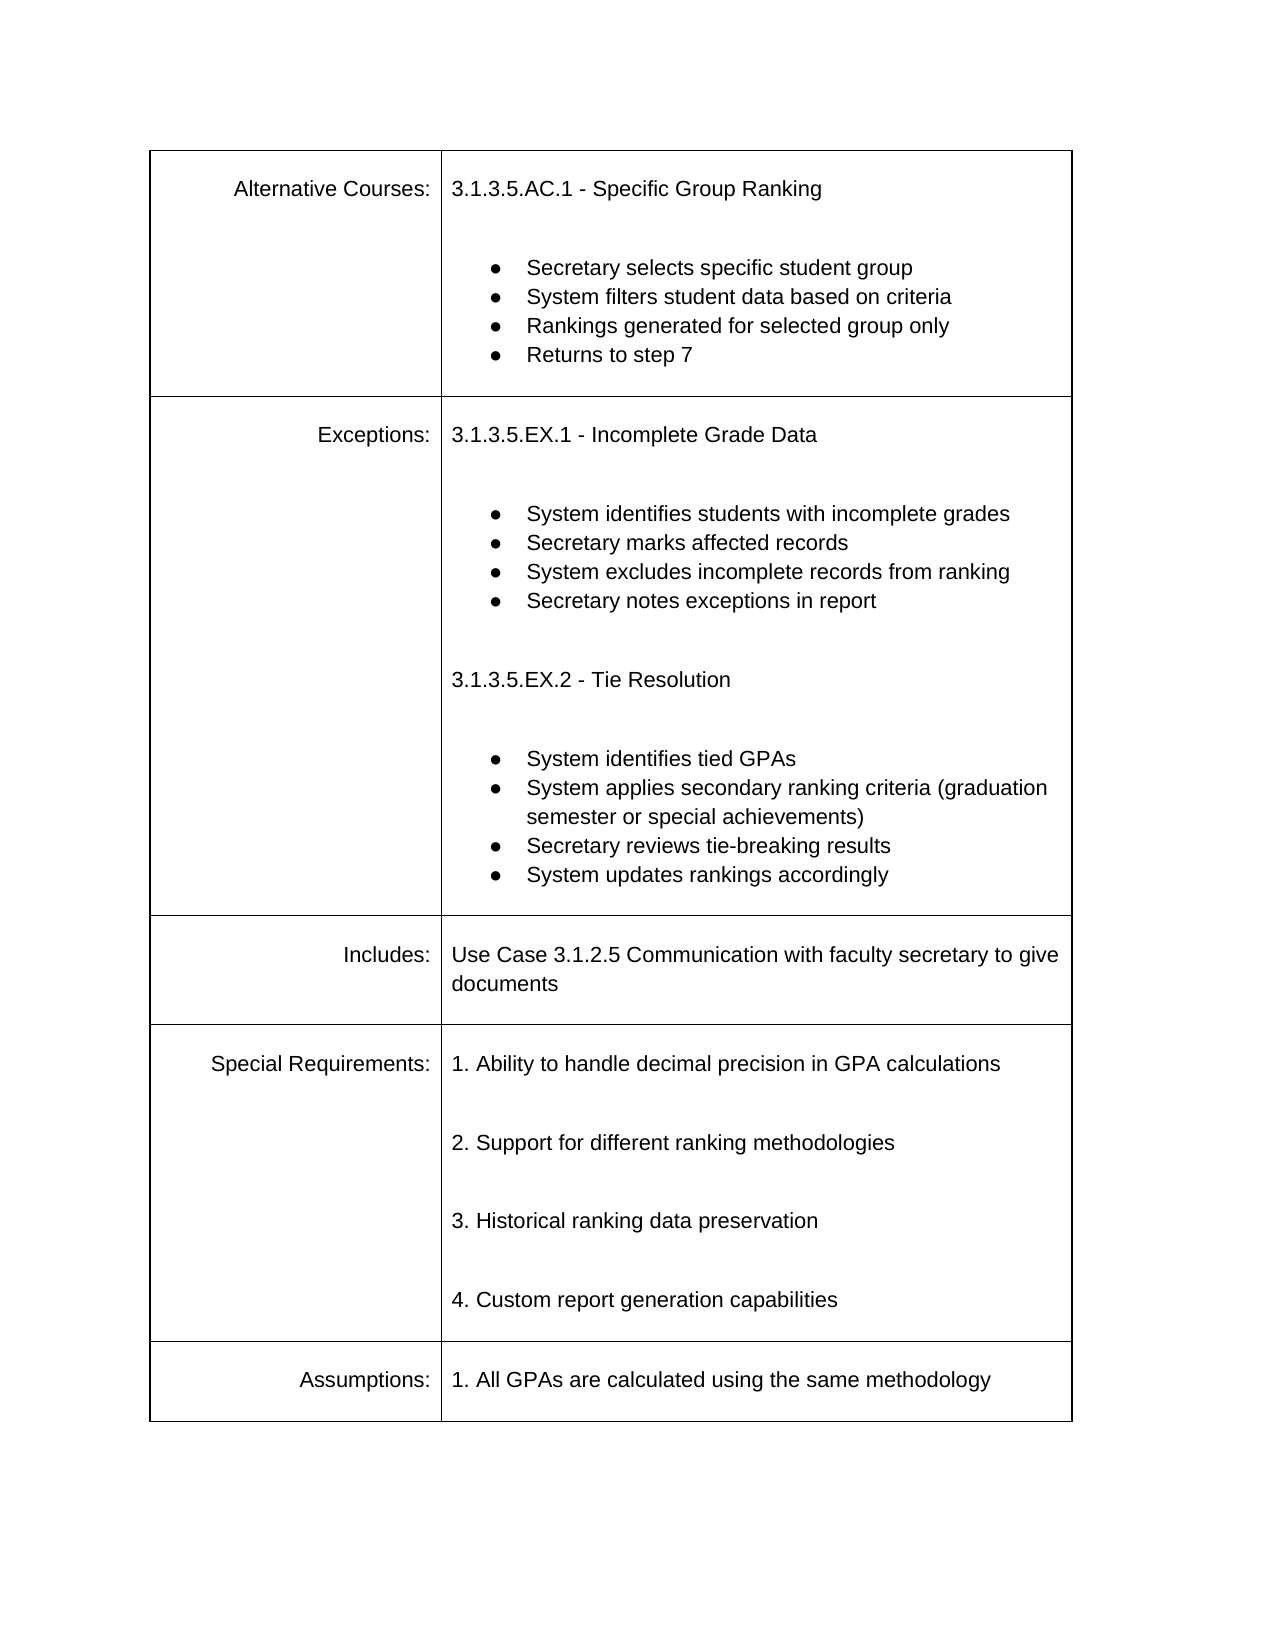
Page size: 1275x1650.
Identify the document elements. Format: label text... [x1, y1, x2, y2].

table_cell Special Requirements: [151, 1025, 441, 1341]
table_cell Alternative Courses: [151, 151, 441, 396]
table_cell 1. Ability to handle decimal precision in GPA calculations 2. Support for different ranking methodologies 3. Historical ranking data preservation 4. Custom report generation capabilities [442, 1025, 1071, 1341]
table_cell Includes: [151, 916, 441, 1024]
table_cell Exceptions: [151, 397, 441, 915]
table_cell 1. All GPAs are calculated using the same methodology [442, 1342, 1071, 1421]
table_cell 3.1.3.5.EX.1 - Incomplete Grade Data System identifies students with incomplete grades Secretary marks affected records System excludes incomplete records from ranking Secretary notes exceptions in report 3.1.3.5.EX.2 - Tie Resolution System identifies tied GPAs System applies secondary ranking criteria (graduation semester or special achievements) Secretary reviews tie-breaking results System updates rankings accordingly [442, 397, 1071, 915]
table_cell Use Case 3.1.2.5 Communication with faculty secretary to give documents [442, 916, 1071, 1024]
table_cell 3.1.3.5.AC.1 - Specific Group Ranking Secretary selects specific student group System filters student data based on criteria Rankings generated for selected group only Returns to step 7 [442, 151, 1071, 396]
table_cell Assumptions: [151, 1342, 441, 1421]
